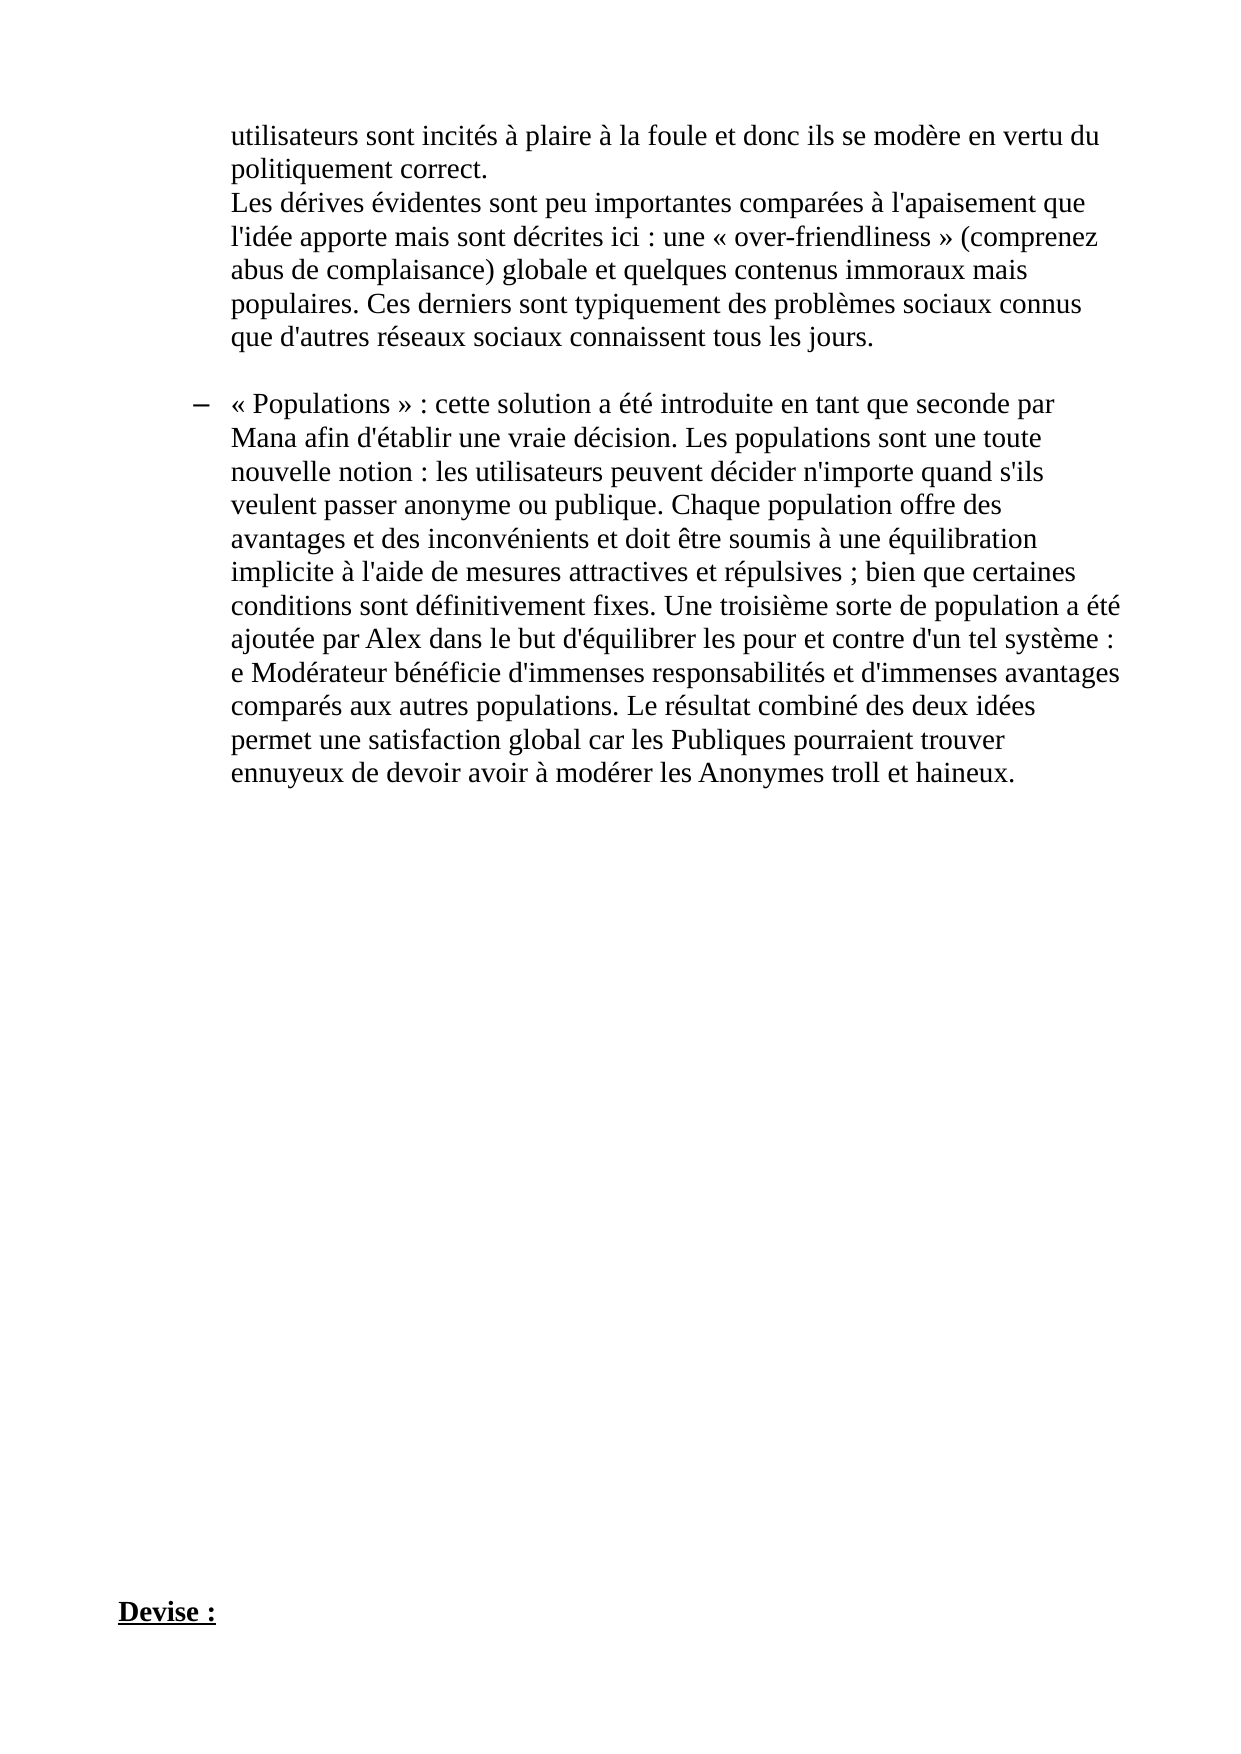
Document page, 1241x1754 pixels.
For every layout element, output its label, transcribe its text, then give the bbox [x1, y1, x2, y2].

list « Populations » : cette solution a été introduite en tant que seconde par Mana afin d'établir une vraie décision. Les populations sont une toute nouvelle notion : les utilisateurs peuvent décider n'importe quand s'ils veulent passer anonyme ou publique. Chaque population offre des avantages et des inconvénients et doit être soumis à une équilibration implicite à l'aide de mesures attractives et répulsives ; bien que certaines conditions sont définitivement fixes. Une troisième sorte de population a été ajoutée par Alex dans le but d'équilibrer les pour et contre d'un tel système : e Modérateur bénéficie d'immenses responsabilités et d'immenses avantages comparés aux autres populations. Le résultat combiné des deux idées permet une satisfaction global car les Publiques pourraient trouver ennuyeux de devoir avoir à modérer les Anonymes troll et haineux. [193, 386, 1122, 789]
list Les dérives évidentes sont peu importantes comparées à l'apaisement que l'idée apporte mais sont décrites ici : une « over-friendliness » (comprenez abus de complaisance) globale et quelques contenus immoraux mais populaires. Ces derniers sont typiquement des problèmes sociaux connus que d'autres réseaux sociaux connaissent tous les jours. [193, 185, 1122, 353]
text Devise : [118, 1594, 1122, 1628]
list utilisateurs sont incités à plaire à la foule et donc ils se modère en vertu du politiquement correct. [193, 118, 1122, 185]
